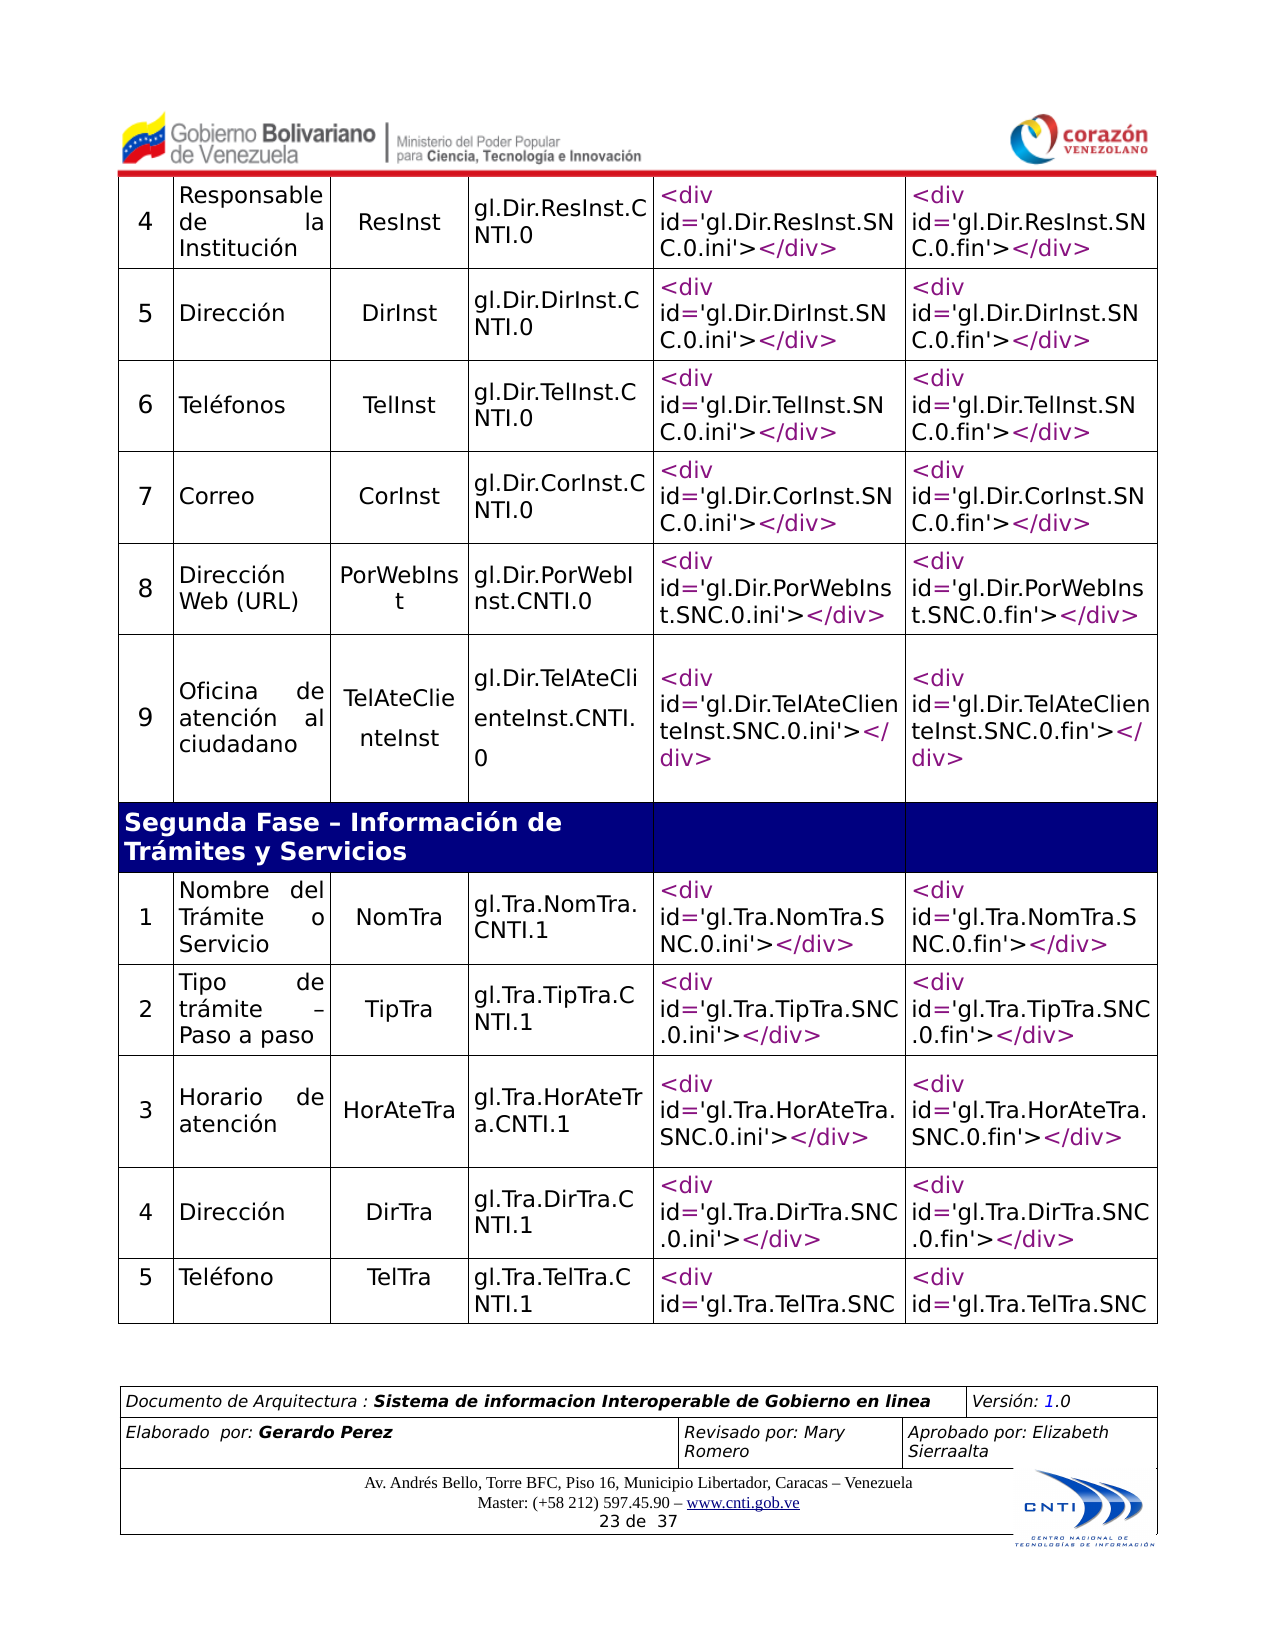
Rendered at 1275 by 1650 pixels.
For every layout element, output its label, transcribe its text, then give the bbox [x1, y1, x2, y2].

table_cell 7 [119, 452, 173, 543]
table_cell gl.Dir.DirInst.CNTI.0 [469, 269, 653, 359]
table_cell 2 [119, 965, 173, 1055]
table_cell gl.Tra.DirTra.CNTI.1 [469, 1168, 653, 1258]
table_cell Correo [174, 452, 330, 543]
table_cell <div id='gl.Dir.PorWebInst.SNC.0.ini'></div> [654, 544, 905, 634]
table_cell gl.Tra.TipTra.CNTI.1 [469, 965, 653, 1055]
table_cell TelInst [331, 361, 468, 451]
table_cell Segunda Fase – Información de Trámites y Servicios [119, 803, 653, 872]
table_cell PorWebInst [331, 544, 468, 634]
table_cell 5 [119, 1259, 173, 1323]
table_cell Horario de atención [174, 1056, 330, 1167]
table_cell <div id='gl.Dir.DirInst.SNC.0.ini'></div> [654, 269, 905, 359]
table_cell DirInst [331, 269, 468, 359]
table_cell 4 [119, 177, 173, 268]
table_cell Responsable de la Institución [174, 177, 330, 268]
table_cell Dirección [174, 1168, 330, 1258]
table_cell <div id='gl.Tra.NomTra.SNC.0.ini'></div> [654, 873, 905, 963]
table_cell <div id='gl.Dir.PorWebInst.SNC.0.fin'></div> [906, 544, 1157, 634]
table_cell Nombre del Trámite o Servicio [174, 873, 330, 963]
table_cell gl.Dir.TelInst.CNTI.0 [469, 361, 653, 451]
table_cell <div id='gl.Tra.TelTra.SNC [654, 1259, 905, 1323]
table_cell <div id='gl.Dir.TelInst.SNC.0.ini'></div> [654, 361, 905, 451]
table_cell HorAteTra [331, 1056, 468, 1167]
table_cell <div id='gl.Tra.NomTra.SNC.0.fin'></div> [906, 873, 1157, 963]
table_cell <div id='gl.Tra.DirTra.SNC.0.ini'></div> [654, 1168, 905, 1258]
table_cell Dirección Web (URL) [174, 544, 330, 634]
table_cell <div id='gl.Dir.ResInst.SNC.0.ini'></div> [654, 177, 905, 268]
table_cell gl.Dir.ResInst.CNTI.0 [469, 177, 653, 268]
picture [1013, 1468, 1156, 1548]
table_cell Dirección [174, 269, 330, 359]
table_cell <div id='gl.Dir.ResInst.SNC.0.fin'></div> [906, 177, 1157, 268]
table_cell TipTra [331, 965, 468, 1055]
table_cell <div id='gl.Dir.TelInst.SNC.0.fin'></div> [906, 361, 1157, 451]
table_cell 6 [119, 361, 173, 451]
table_cell 1 [119, 873, 173, 963]
picture [117, 107, 1157, 177]
table_cell 8 [119, 544, 173, 634]
table_cell gl.Tra.NomTra.CNTI.1 [469, 873, 653, 963]
table_cell <div id='gl.Tra.TipTra.SNC.0.ini'></div> [654, 965, 905, 1055]
table_cell 4 [119, 1168, 173, 1258]
table_cell <div id='gl.Tra.HorAteTra.SNC.0.ini'></div> [654, 1056, 905, 1167]
table_cell <div id='gl.Dir.CorInst.SNC.0.fin'></div> [906, 452, 1157, 543]
table_cell ResInst [331, 177, 468, 268]
table_cell <div id='gl.Dir.TelAteClienteInst.SNC.0.fin'></div> [906, 635, 1157, 802]
table_cell gl.Tra.HorAteTra.CNTI.1 [469, 1056, 653, 1167]
table_cell [654, 803, 905, 872]
table_cell Tipo de trámite – Paso a paso [174, 965, 330, 1055]
table_cell Teléfonos [174, 361, 330, 451]
table_cell <div id='gl.Dir.CorInst.SNC.0.ini'></div> [654, 452, 905, 543]
table_cell Teléfono [174, 1259, 330, 1323]
table_cell 9 [119, 635, 173, 802]
table_cell CorInst [331, 452, 468, 543]
table_cell gl.Dir.PorWebInst.CNTI.0 [469, 544, 653, 634]
table_cell 5 [119, 269, 173, 359]
table_cell <div id='gl.Tra.DirTra.SNC.0.fin'></div> [906, 1168, 1157, 1258]
table_cell <div id='gl.Dir.DirInst.SNC.0.fin'></div> [906, 269, 1157, 359]
table_cell Oficina de atención al ciudadano [174, 635, 330, 802]
table_cell gl.Tra.TelTra.CNTI.1 [469, 1259, 653, 1323]
table_cell <div id='gl.Dir.TelAteClienteInst.SNC.0.ini'></div> [654, 635, 905, 802]
table_cell [906, 803, 1157, 872]
table_cell 3 [119, 1056, 173, 1167]
table_cell <div id='gl.Tra.TelTra.SNC [906, 1259, 1157, 1323]
table_cell DirTra [331, 1168, 468, 1258]
table_cell <div id='gl.Tra.TipTra.SNC.0.fin'></div> [906, 965, 1157, 1055]
table_cell gl.Dir.CorInst.CNTI.0 [469, 452, 653, 543]
table_cell TelTra [331, 1259, 468, 1323]
table_cell TelAteClienteInst [331, 635, 468, 802]
table_cell <div id='gl.Tra.HorAteTra.SNC.0.fin'></div> [906, 1056, 1157, 1167]
table_cell NomTra [331, 873, 468, 963]
table_cell gl.Dir.TelAteClienteInst.CNTI.0 [469, 635, 653, 802]
